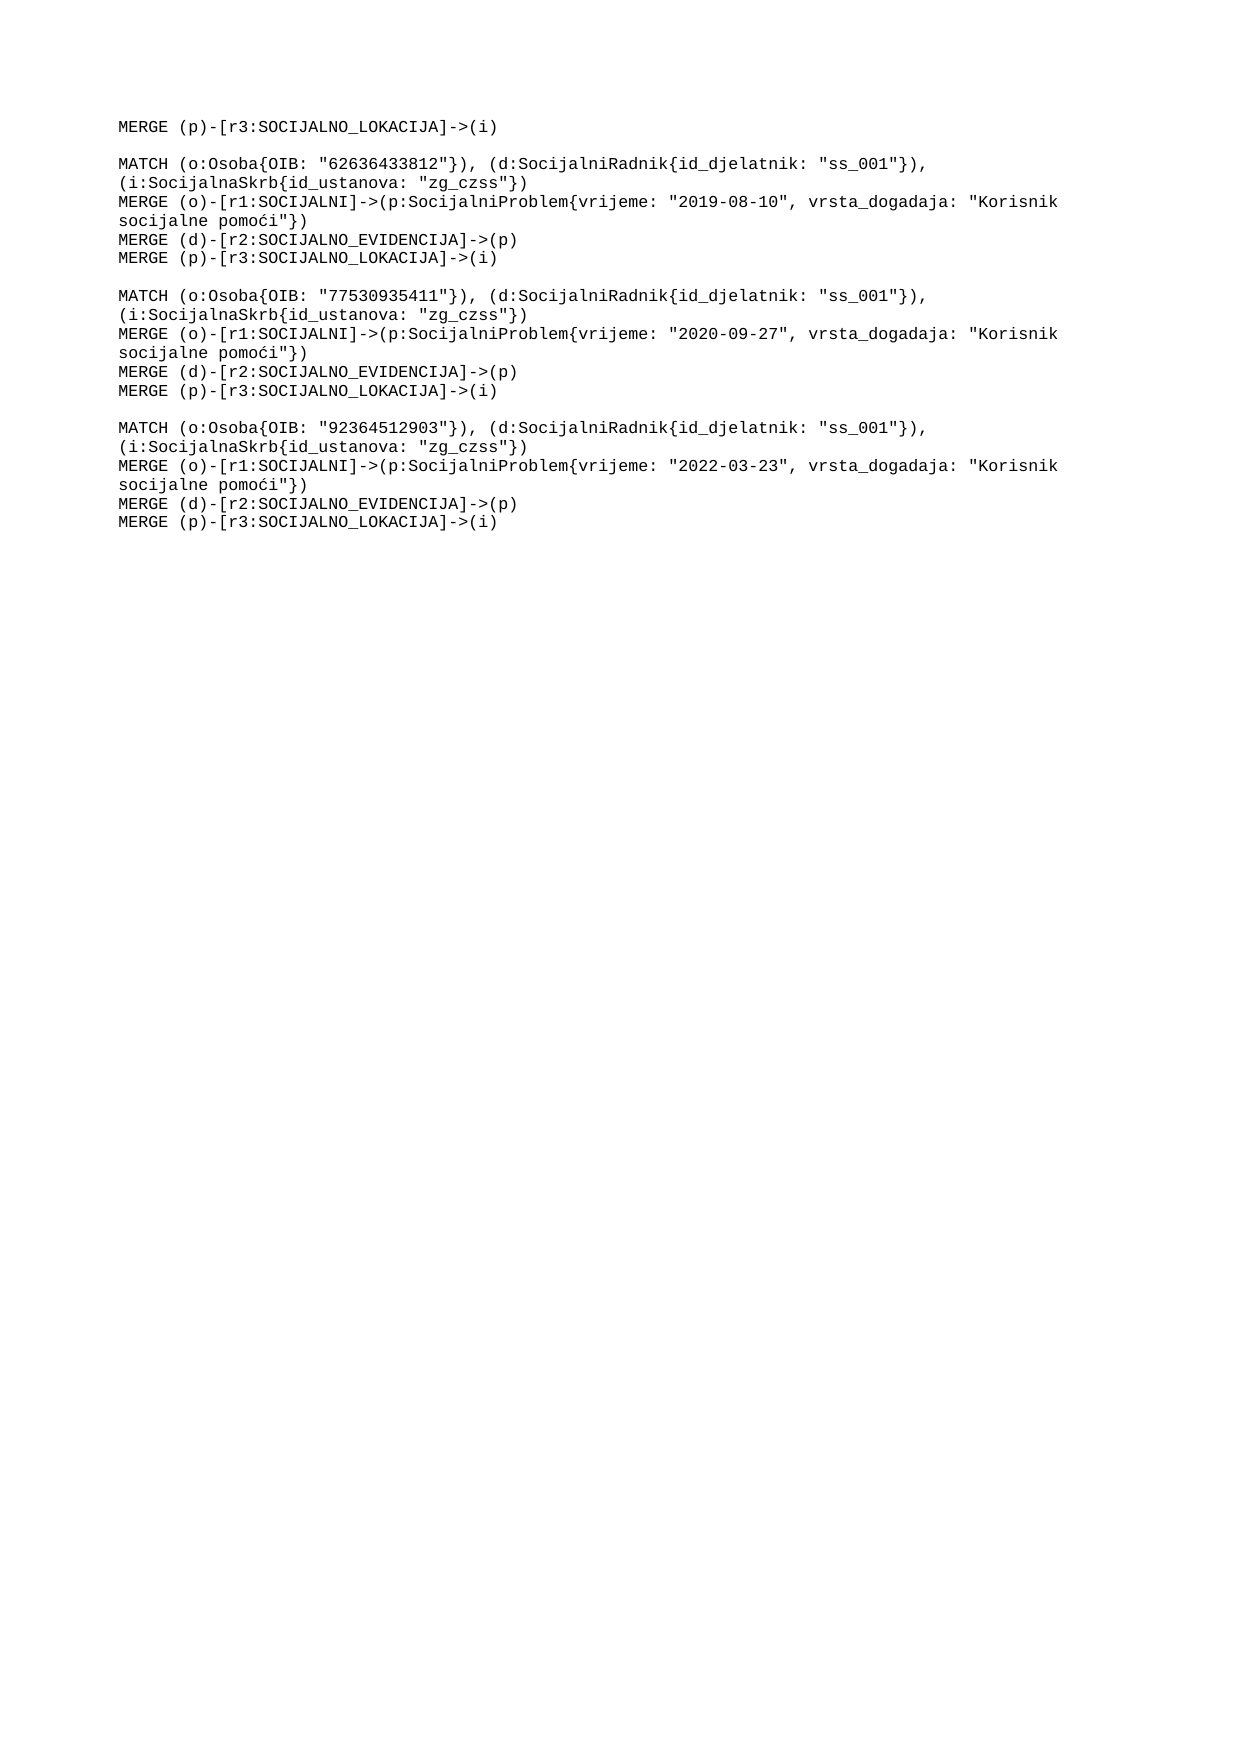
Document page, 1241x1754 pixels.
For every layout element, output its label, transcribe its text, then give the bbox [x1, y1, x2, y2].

text MERGE (d)-[r2:SOCIJALNO_EVIDENCIJA]->(p) [118, 231, 1122, 250]
text MATCH (o:Osoba{OIB: "62636433812"}), (d:SocijalniRadnik{id_djelatnik: "ss_001"}), (i:SocijalnaSkrb{id_ustanova: "zg_czss"}) [118, 156, 1122, 193]
text MERGE (o)-[r1:SOCIJALNI]->(p:SocijalniProblem{vrijeme: "2019-08-10", vrsta_dogadaja: "Korisnik socijalne pomoći"}) [118, 193, 1122, 231]
text MERGE (o)-[r1:SOCIJALNI]->(p:SocijalniProblem{vrijeme: "2022-03-23", vrsta_dogadaja: "Korisnik socijalne pomoći"}) [118, 457, 1122, 495]
text MERGE (d)-[r2:SOCIJALNO_EVIDENCIJA]->(p) [118, 363, 1122, 382]
text MERGE (p)-[r3:SOCIJALNO_LOKACIJA]->(i) [118, 118, 1122, 137]
text MERGE (d)-[r2:SOCIJALNO_EVIDENCIJA]->(p) [118, 495, 1122, 514]
text MATCH (o:Osoba{OIB: "77530935411"}), (d:SocijalniRadnik{id_djelatnik: "ss_001"}), (i:SocijalnaSkrb{id_ustanova: "zg_czss"}) [118, 288, 1122, 326]
text MATCH (o:Osoba{OIB: "92364512903"}), (d:SocijalniRadnik{id_djelatnik: "ss_001"}), (i:SocijalnaSkrb{id_ustanova: "zg_czss"}) [118, 420, 1122, 457]
text MERGE (p)-[r3:SOCIJALNO_LOKACIJA]->(i) [118, 382, 1122, 401]
text MERGE (p)-[r3:SOCIJALNO_LOKACIJA]->(i) [118, 514, 1122, 533]
text MERGE (p)-[r3:SOCIJALNO_LOKACIJA]->(i) [118, 250, 1122, 269]
text MERGE (o)-[r1:SOCIJALNI]->(p:SocijalniProblem{vrijeme: "2020-09-27", vrsta_dogadaja: "Korisnik socijalne pomoći"}) [118, 326, 1122, 363]
